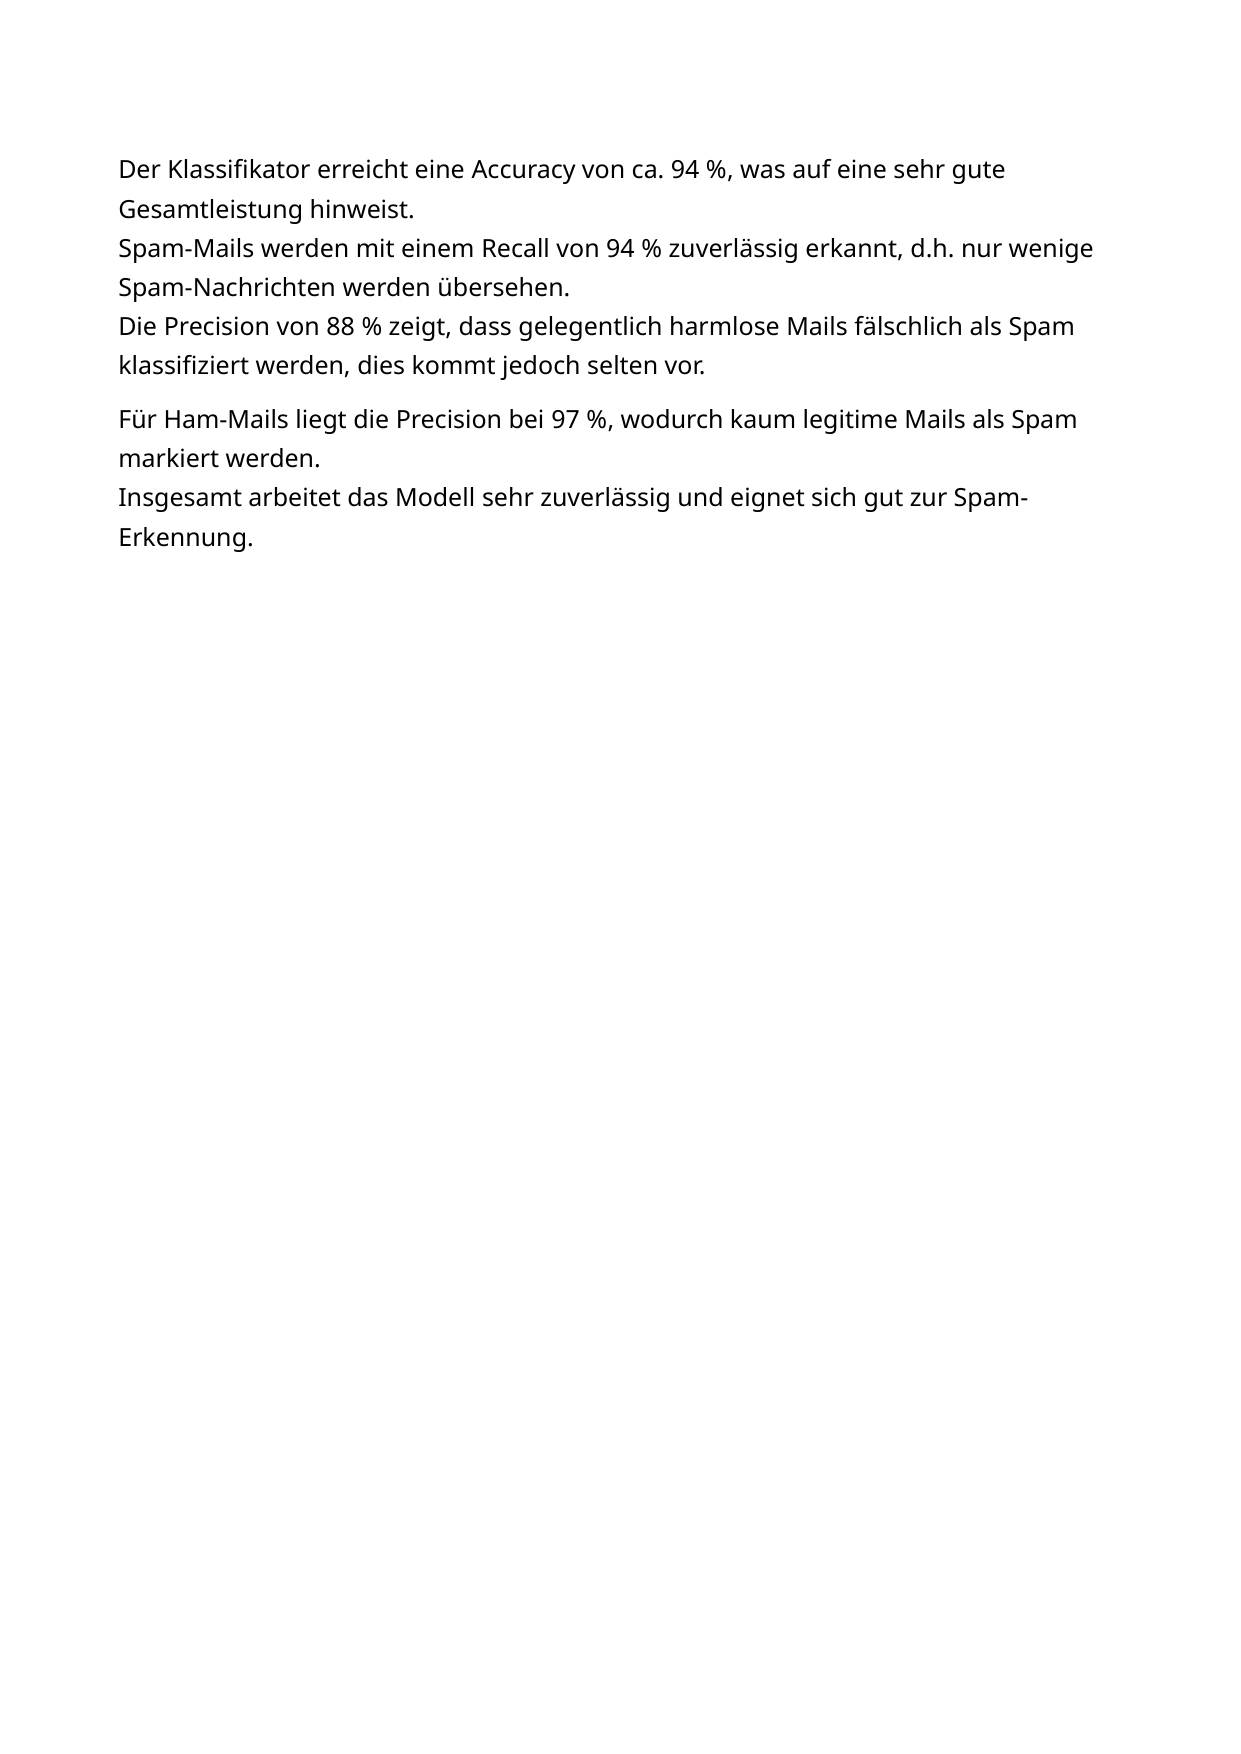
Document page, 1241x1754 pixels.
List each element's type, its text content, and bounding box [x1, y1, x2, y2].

text Der Klassifikator erreicht eine Accuracy von ca. 94 %, was auf eine sehr gute Gesamtleistung hinweist. Spam-Mails werden mit einem Recall von 94 % zuverlässig erkannt, d.h. nur wenige Spam-Nachrichten werden übersehen. Die Precision von 88 % zeigt, dass gelegentlich harmlose Mails fälschlich als Spam klassifiziert werden, dies kommt jedoch selten vor. [118, 152, 1122, 382]
text Für Ham-Mails liegt die Precision bei 97 %, wodurch kaum legitime Mails als Spam markiert werden. Insgesamt arbeitet das Modell sehr zuverlässig und eignet sich gut zur Spam-Erkennung. [118, 402, 1122, 553]
